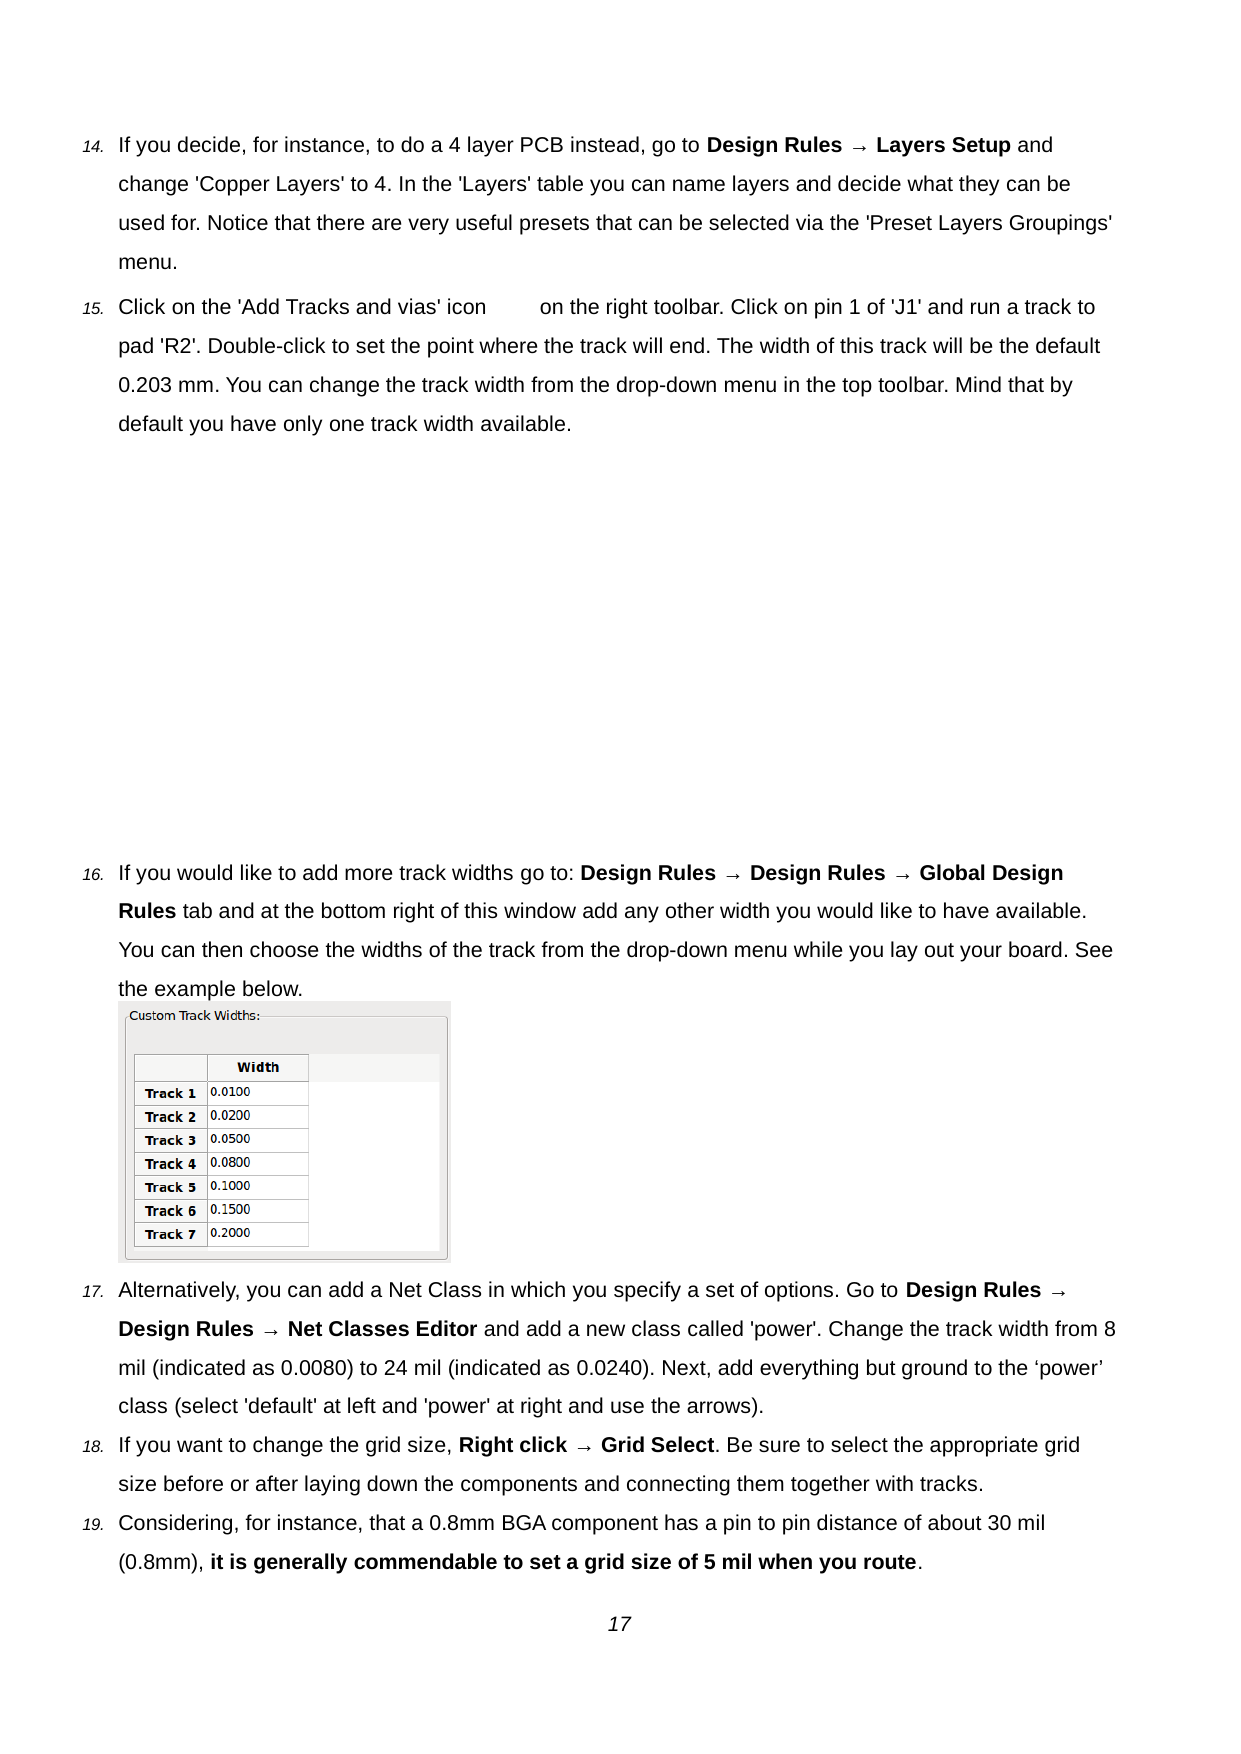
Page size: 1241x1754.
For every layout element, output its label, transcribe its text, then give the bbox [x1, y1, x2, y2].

list Considering, for instance, that a 0.8mm BGA component has a pin to pin distance of about 30 mil (0.8mm), it is generally commendable to set a grid size of 5 mil when you route. [118, 1496, 1122, 1574]
list If you would like to add more track widths go to: Design Rules → Design Rules → Global Design Rules tab and at the bottom right of this window add any other width you would like to have available. You can then choose the widths of the track from the drop-down menu while you lay out your board. See the example below. [118, 846, 1122, 1263]
list If you want to change the grid size, Right click → Grid Select. Be sure to select the appropriate grid size before or after laying down the components and connecting them together with tracks. [118, 1418, 1122, 1496]
picture [118, 1001, 451, 1263]
list Alternatively, you can add a Net Class in which you specify a set of options. Go to Design Rules → Design Rules → Net Classes Editor and add a new class called 'power'. Change the track width from 8 mil (indicated as 0.0080) to 24 mil (indicated as 0.0240). Next, add everything but ground to the ‘power’ class (select 'default' at left and 'power' at right and use the arrows). [118, 1263, 1122, 1418]
list Click on the 'Add Tracks and vias' icon on the right toolbar. Click on pin 1 of 'J1' and run a track to pad 'R2'. Double-click to set the point where the track will end. The width of this track will be the default 0.203 mm. You can change the track width from the drop-down menu in the top toolbar. Mind that by default you have only one track width available. [118, 274, 1122, 846]
list If you decide, for instance, to do a 4 layer PCB instead, go to Design Rules → Layers Setup and change 'Copper Layers' to 4. In the 'Layers' table you can name layers and decide what they can be used for. Notice that there are very useful presets that can be selected via the 'Preset Layers Groupings' menu. [118, 118, 1122, 274]
